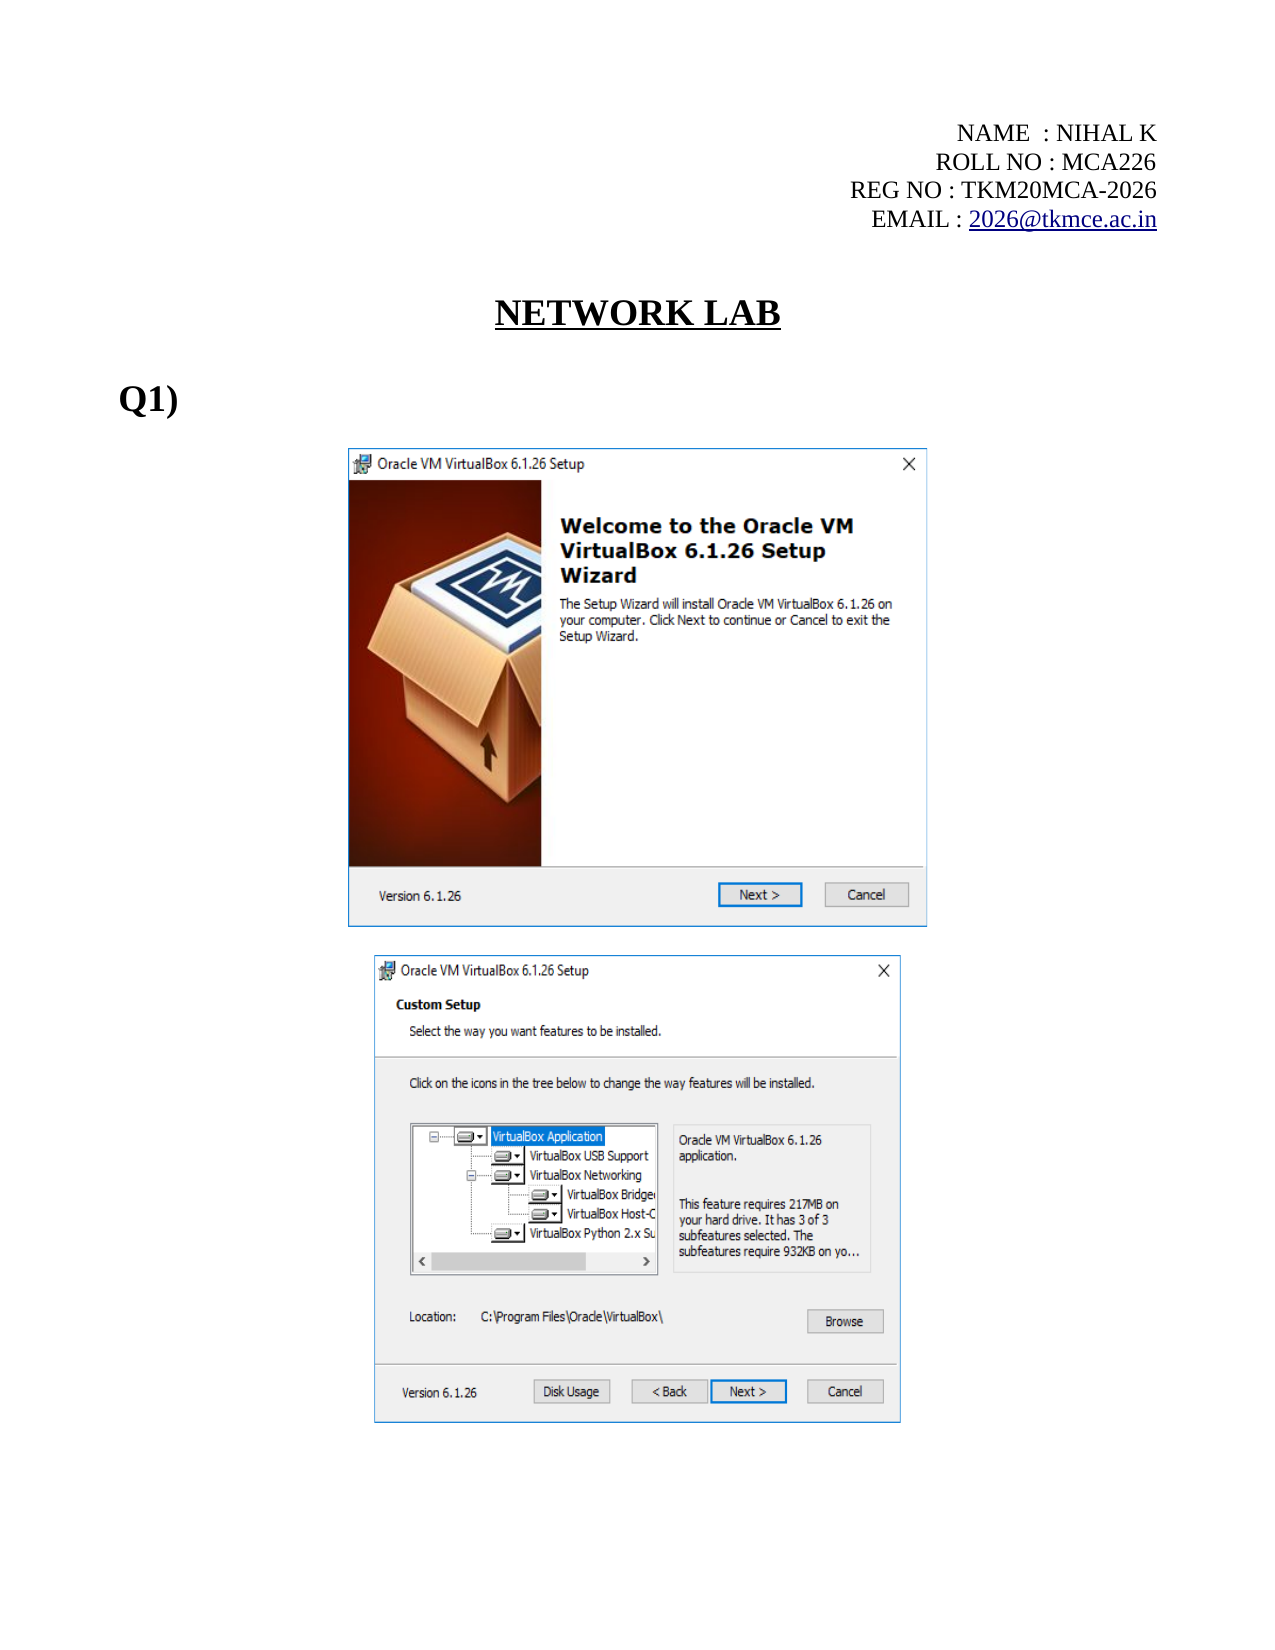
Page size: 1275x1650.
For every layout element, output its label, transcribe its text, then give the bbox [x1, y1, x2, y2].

text REG NO : TKM20MCA-2026 [118, 176, 1157, 204]
text NETWORK LAB [118, 291, 1157, 334]
picture [374, 955, 901, 1423]
text EMAIL : 2026@tkmce.ac.in [118, 204, 1157, 233]
text NAME : NIHAL K [118, 118, 1157, 147]
picture [348, 448, 928, 927]
text Q1) [118, 377, 1157, 420]
text ROLL NO : MCA226 [118, 147, 1157, 176]
